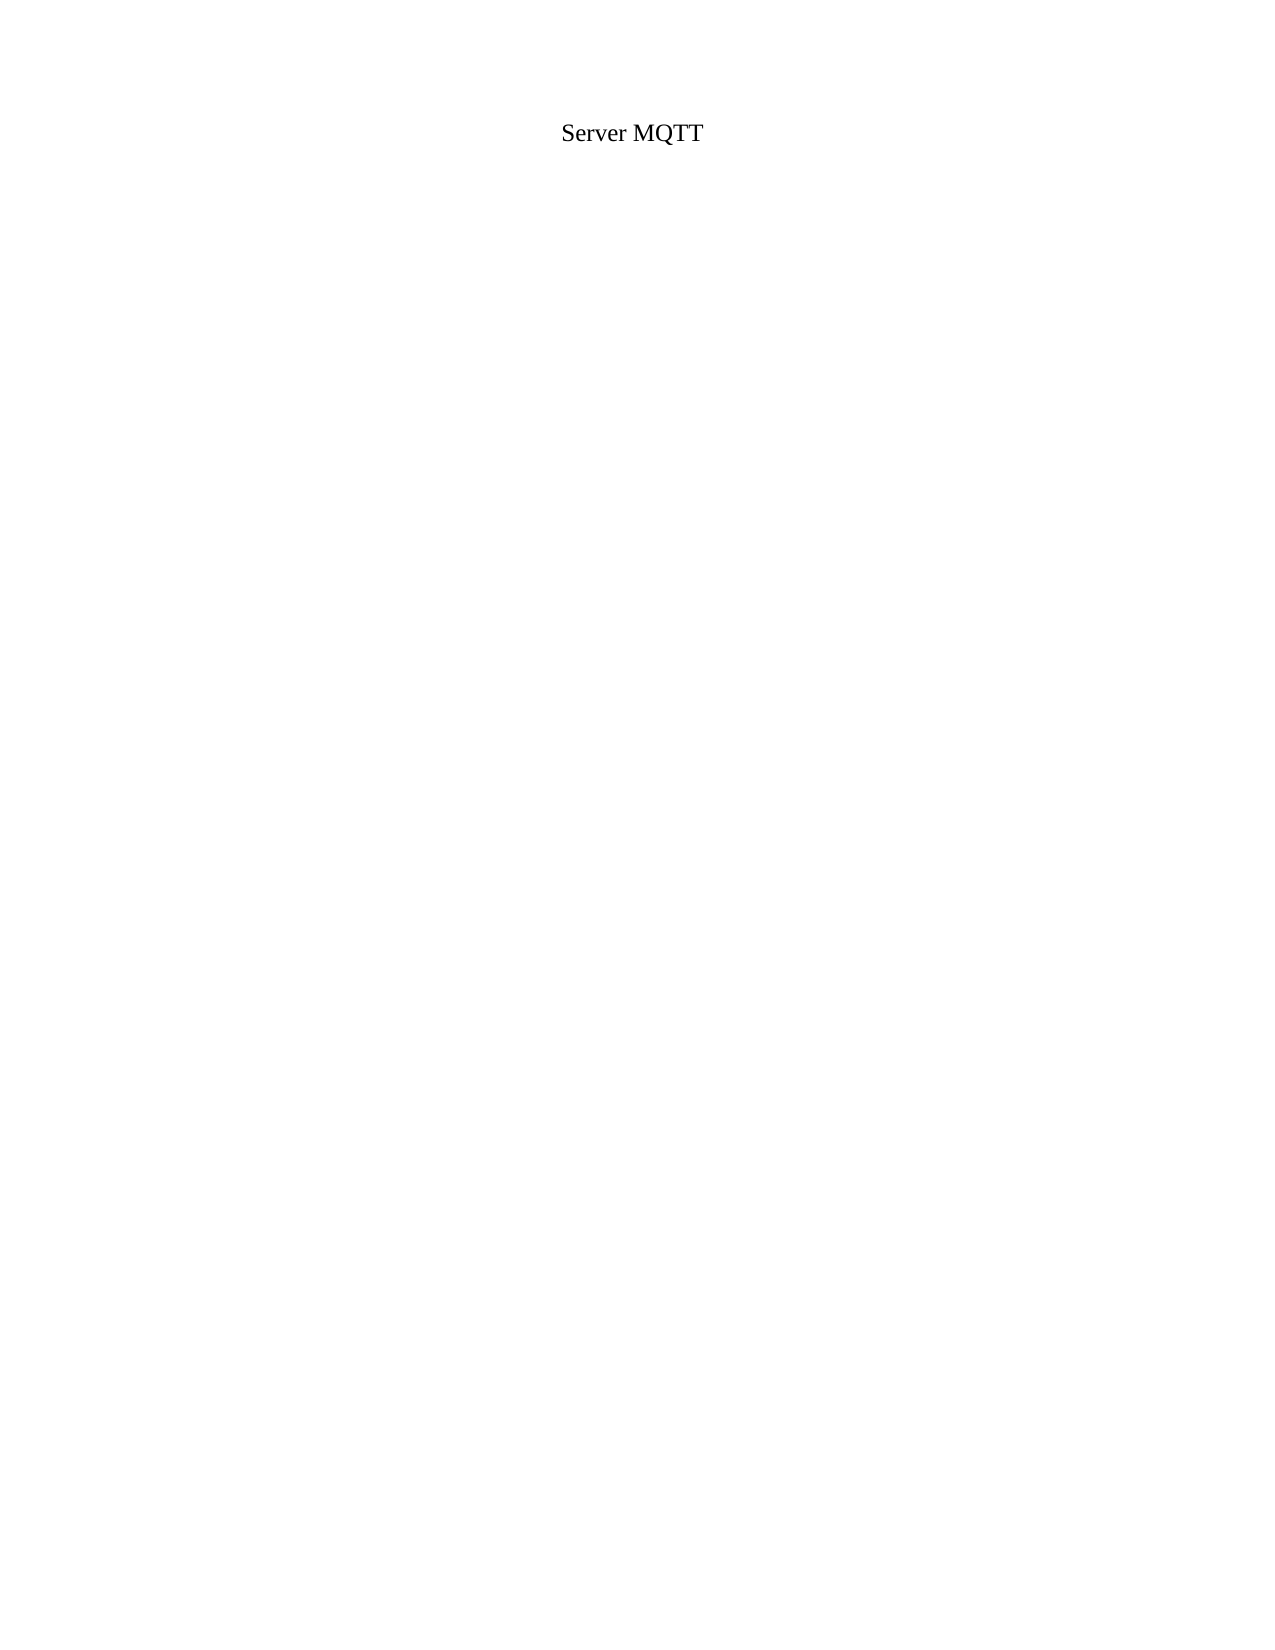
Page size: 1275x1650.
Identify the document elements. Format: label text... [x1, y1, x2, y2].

text Server MQTT [118, 118, 1157, 147]
